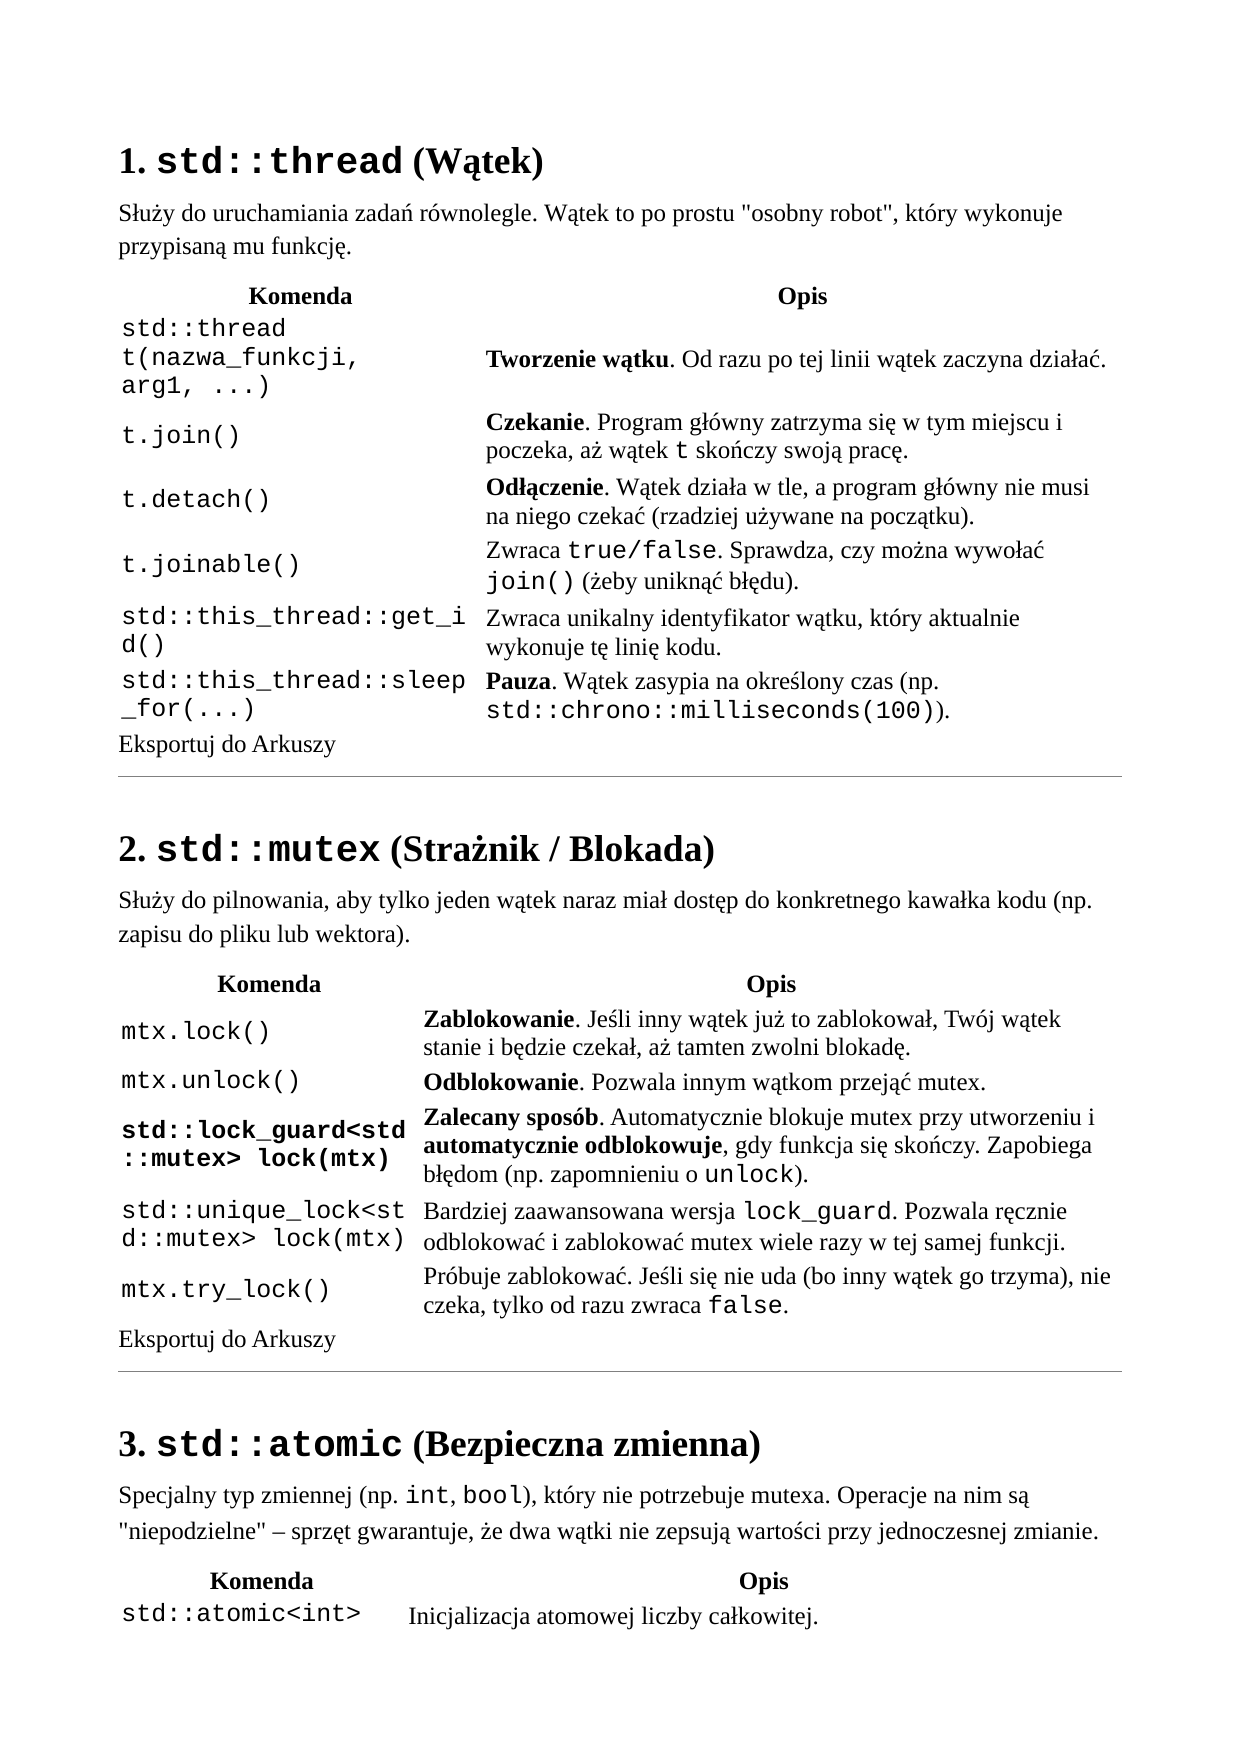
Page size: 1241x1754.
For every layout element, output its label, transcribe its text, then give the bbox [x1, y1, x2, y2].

table_cell Bardziej zaawansowana wersja lock_guard. Pozwala ręcznie odblokować i zablokować mutex wiele razy w tej samej funkcji. [420, 1193, 1122, 1258]
table_cell Zablokowanie. Jeśli inny wątek już to zablokował, Twój wątek stanie i będzie czekał, aż tamten zwolni blokadę. [420, 1001, 1122, 1064]
table_cell mtx.try_lock() [118, 1258, 420, 1324]
subtitle 1. std::thread (Wątek) [118, 139, 1122, 185]
table_header Komenda [118, 1563, 405, 1598]
table_header Opis [420, 966, 1122, 1001]
table_cell std::atomic<int> [118, 1598, 405, 1632]
table_cell std::thread t(nazwa_funkcji, arg1, ...) [118, 313, 483, 404]
table_header Opis [405, 1563, 1122, 1598]
table_cell std::lock_guard<std::mutex> lock(mtx) [118, 1099, 420, 1193]
table_header Opis [483, 278, 1122, 313]
table_cell Pauza. Wątek zasypia na określony czas (np. std::chrono::milliseconds(100)). [483, 663, 1122, 729]
table_cell mtx.unlock() [118, 1064, 420, 1099]
subtitle 3. std::atomic (Bezpieczna zmienna) [118, 1422, 1122, 1468]
text Specjalny typ zmiennej (np. int, bool), który nie potrzebuje mutexa. Operacje na nim są "niepodzielne" – sprzęt gwarantuje, że dwa wątki nie zepsują wartości przy jednoczesnej zmianie. [118, 1481, 1122, 1544]
table_header Komenda [118, 278, 483, 313]
table_cell Zwraca unikalny identyfikator wątku, który aktualnie wykonuje tę linię kodu. [483, 600, 1122, 663]
text Eksportuj do Arkuszy [118, 729, 1122, 757]
table_cell t.joinable() [118, 533, 483, 600]
table_header Komenda [118, 966, 420, 1001]
subtitle 2. std::mutex (Strażnik / Blokada) [118, 827, 1122, 873]
table_cell Tworzenie wątku. Od razu po tej linii wątek zaczyna działać. [483, 313, 1122, 404]
table_cell Zalecany sposób. Automatycznie blokuje mutex przy utworzeniu i automatycznie odblokowuje, gdy funkcja się skończy. Zapobiega błędom (np. zapomnieniu o unlock). [420, 1099, 1122, 1193]
table_cell std::this_thread::sleep_for(...) [118, 663, 483, 729]
table_cell t.join() [118, 404, 483, 469]
table_cell std::unique_lock<std::mutex> lock(mtx) [118, 1193, 420, 1258]
table_cell Odłączenie. Wątek działa w tle, a program główny nie musi na niego czekać (rzadziej używane na początku). [483, 469, 1122, 532]
table_cell std::this_thread::get_id() [118, 600, 483, 663]
table_cell Czekanie. Program główny zatrzyma się w tym miejscu i poczeka, aż wątek t skończy swoją pracę. [483, 404, 1122, 469]
table_cell Zwraca true/false. Sprawdza, czy można wywołać join() (żeby uniknąć błędu). [483, 533, 1122, 600]
table_cell Odblokowanie. Pozwala innym wątkom przejąć mutex. [420, 1064, 1122, 1099]
table_cell Inicjalizacja atomowej liczby całkowitej. [405, 1598, 1122, 1632]
text Służy do uruchamiania zadań równolegle. Wątek to po prostu "osobny robot", który wykonuje przypisaną mu funkcję. [118, 198, 1122, 259]
table_cell Próbuje zablokować. Jeśli się nie uda (bo inny wątek go trzyma), nie czeka, tylko od razu zwraca false. [420, 1258, 1122, 1324]
text Eksportuj do Arkuszy [118, 1324, 1122, 1352]
table_cell t.detach() [118, 469, 483, 532]
table_cell mtx.lock() [118, 1001, 420, 1064]
text Służy do pilnowania, aby tylko jeden wątek naraz miał dostęp do konkretnego kawałka kodu (np. zapisu do pliku lub wektora). [118, 886, 1122, 947]
